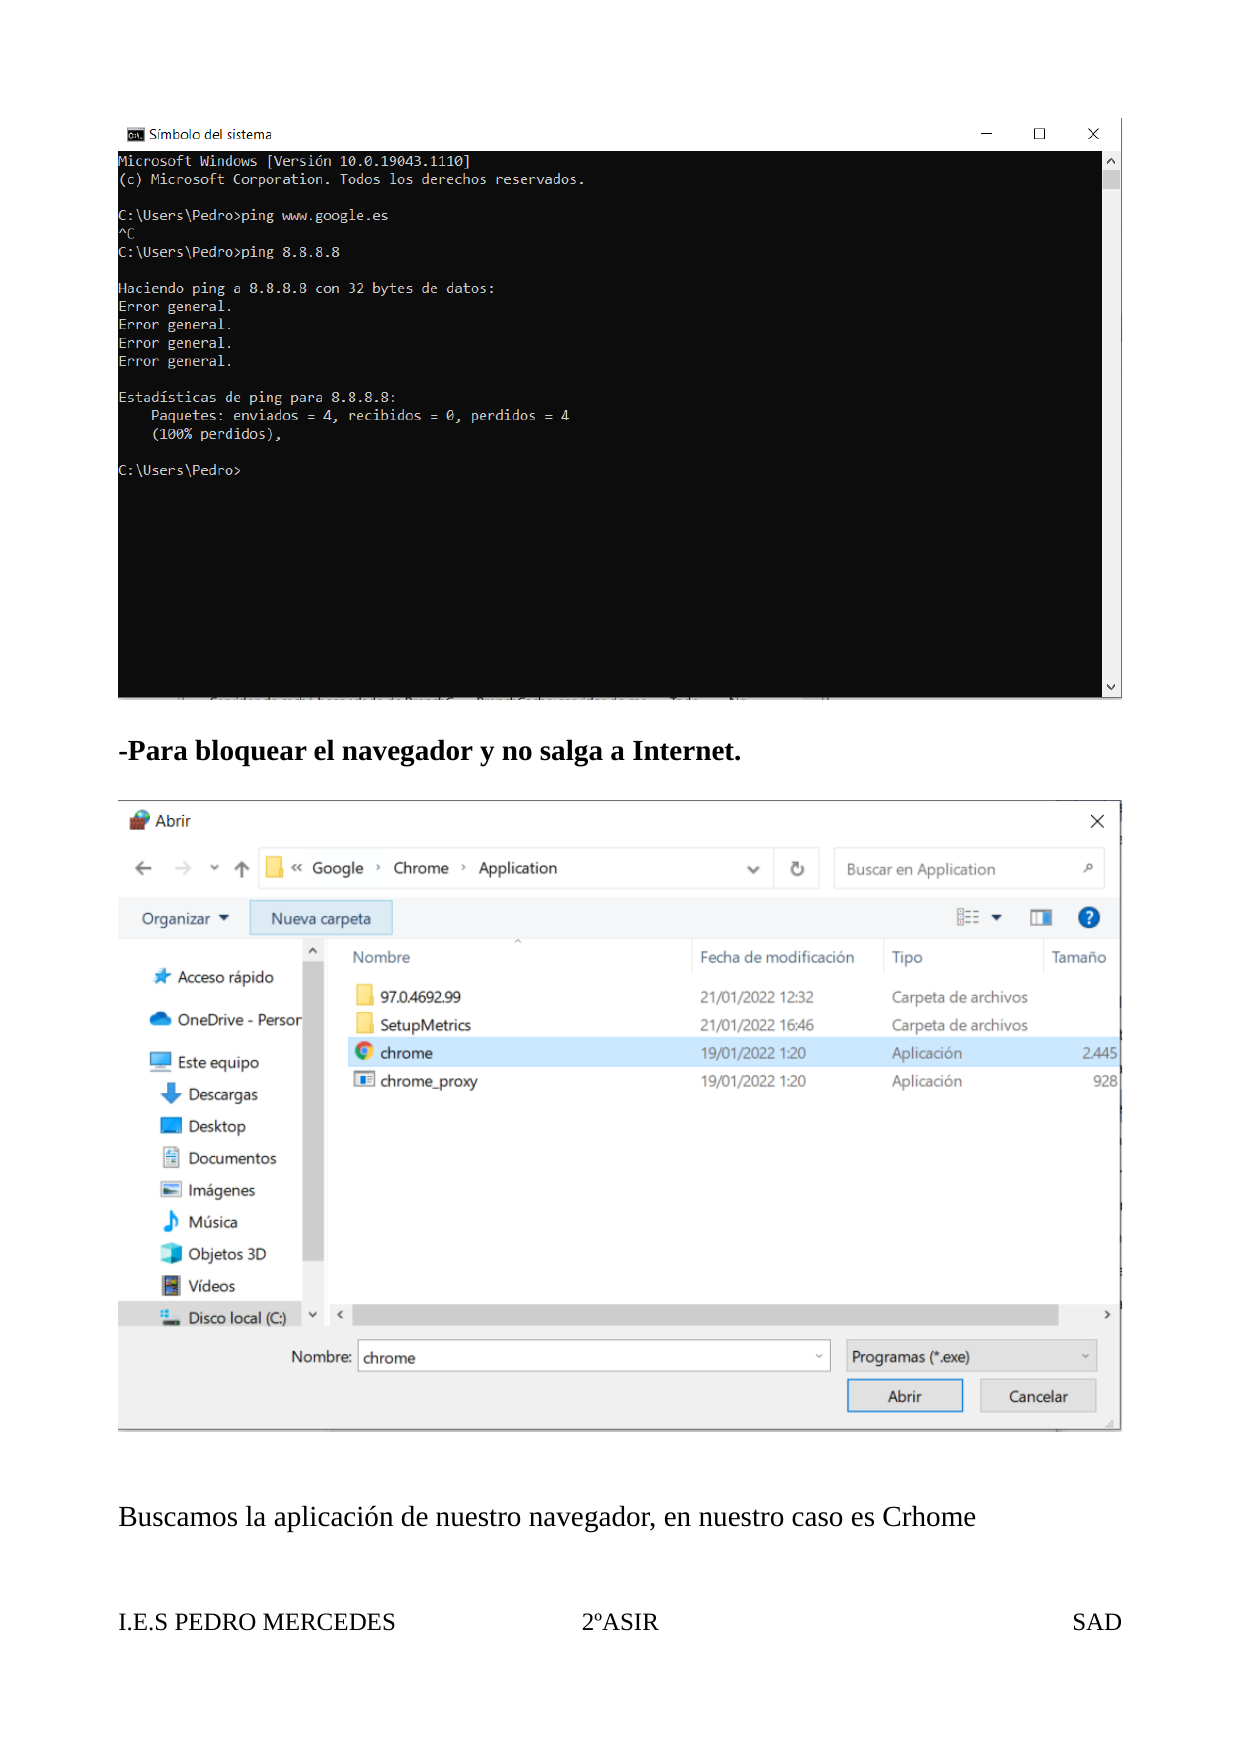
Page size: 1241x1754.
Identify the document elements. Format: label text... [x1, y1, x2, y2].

picture [118, 118, 1123, 700]
picture [118, 800, 1123, 1432]
text -Para bloquear el navegador y no salga a Internet. [118, 733, 1122, 767]
text Buscamos la aplicación de nuestro navegador, en nuestro caso es Crhome [118, 1499, 1122, 1532]
